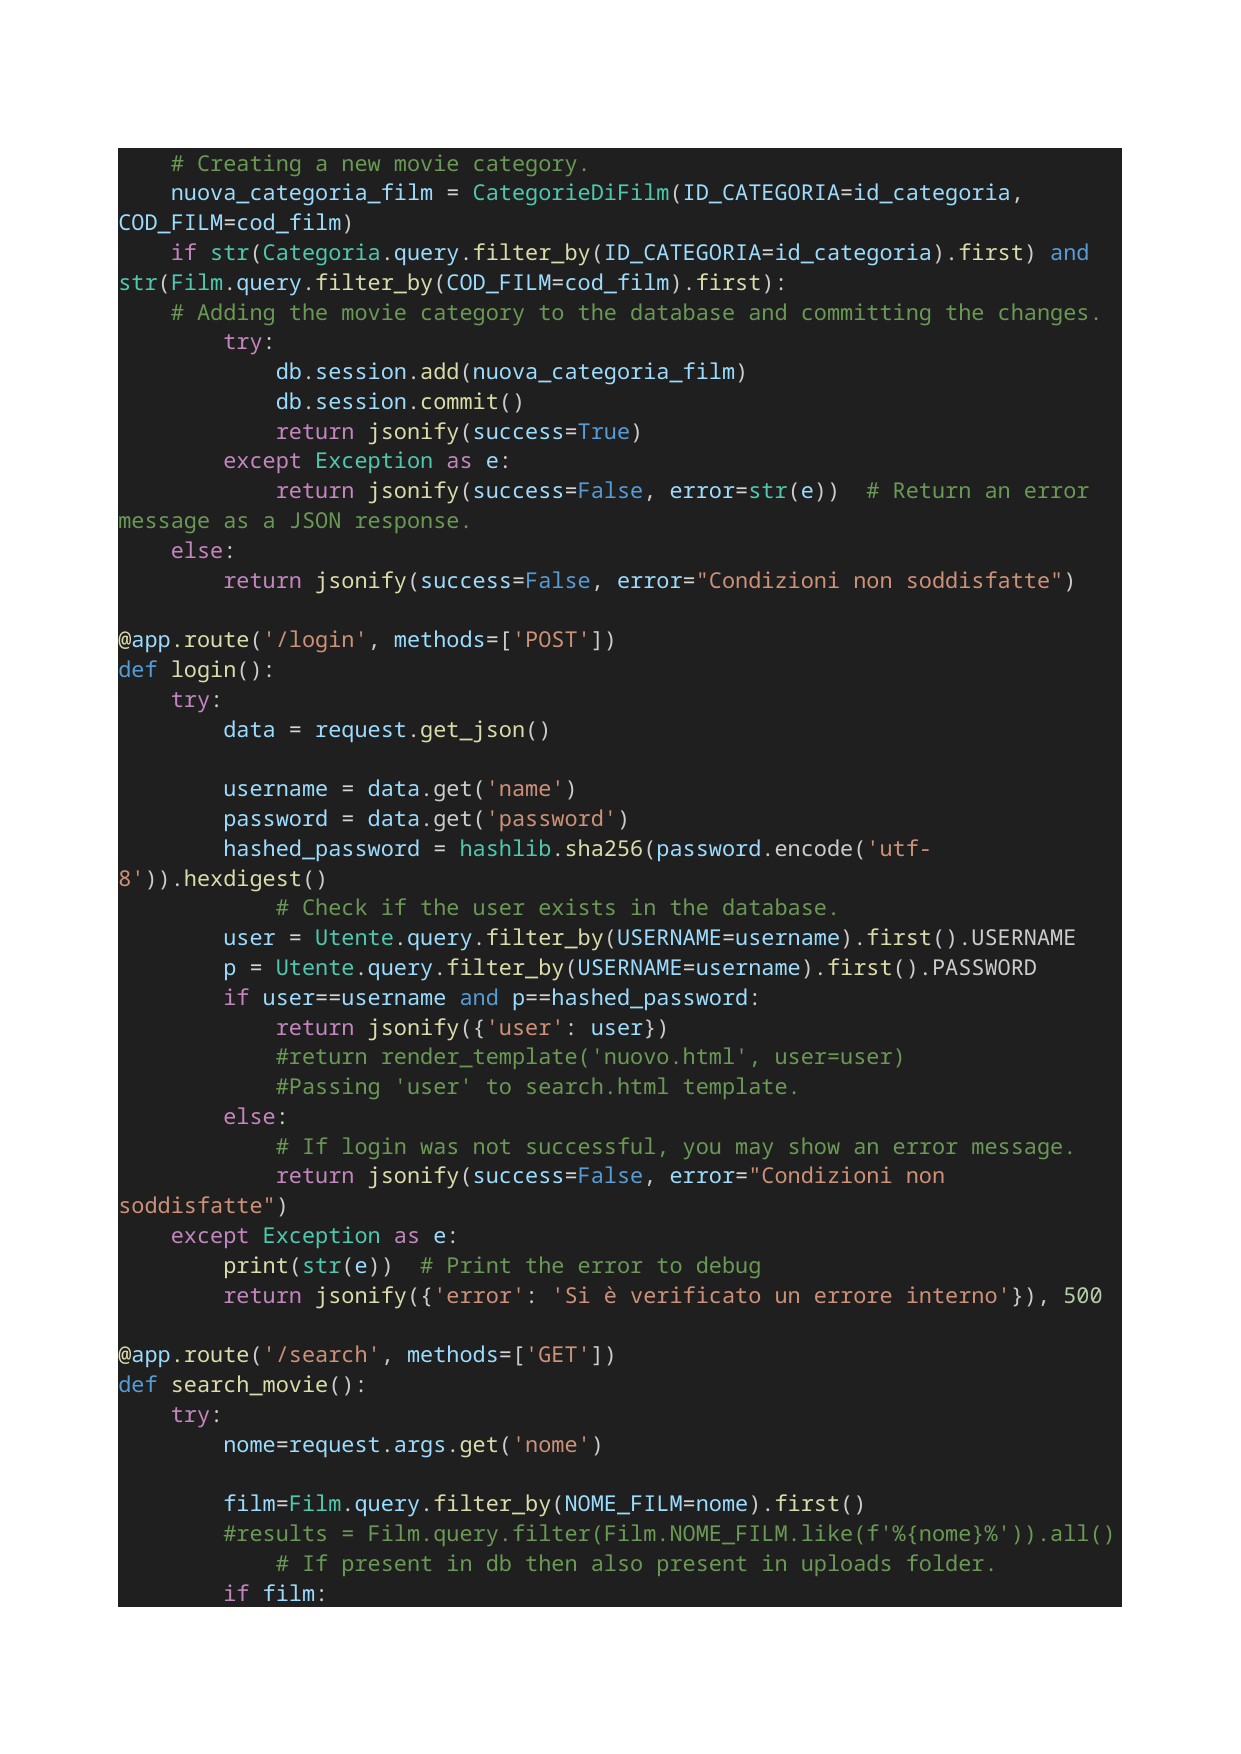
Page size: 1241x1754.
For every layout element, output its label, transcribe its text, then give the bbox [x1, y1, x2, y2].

text return jsonify(success=False, error="Condizioni non soddisfatte") [118, 1161, 1122, 1220]
text def search_movie(): [118, 1369, 1122, 1399]
text db.session.add(nuova_categoria_film) [118, 356, 1122, 386]
text return jsonify(success=True) [118, 416, 1122, 446]
text nome=request.args.get('nome') [118, 1429, 1122, 1458]
text film=Film.query.filter_by(NOME_FILM=nome).first() [118, 1488, 1122, 1518]
text data = request.get_json() [118, 714, 1122, 743]
text try: [118, 684, 1122, 714]
text def login(): [118, 654, 1122, 684]
text else: [118, 1101, 1122, 1131]
text return jsonify({'user': user}) [118, 1012, 1122, 1041]
text @app.route('/login', methods=['POST']) [118, 624, 1122, 654]
text p = Utente.query.filter_by(USERNAME=username).first().PASSWORD [118, 952, 1122, 982]
text @app.route('/search', methods=['GET']) [118, 1339, 1122, 1369]
text except Exception as e: [118, 1220, 1122, 1250]
text except Exception as e: [118, 446, 1122, 475]
text try: [118, 1399, 1122, 1429]
text print(str(e)) # Print the error to debug [118, 1250, 1122, 1280]
text # Check if the user exists in the database. [118, 892, 1122, 922]
text #return render_template('nuovo.html', user=user) [118, 1041, 1122, 1071]
text return jsonify({'error': 'Si è verificato un errore interno'}), 500 [118, 1280, 1122, 1309]
text password = data.get('password') [118, 803, 1122, 833]
text if user==username and p==hashed_password: [118, 982, 1122, 1012]
text try: [118, 326, 1122, 356]
text if film: [118, 1578, 1122, 1607]
text # Adding the movie category to the database and committing the changes. [118, 297, 1122, 326]
text # If login was not successful, you may show an error message. [118, 1131, 1122, 1161]
text #results = Film.query.filter(Film.NOME_FILM.like(f'%{nome}%')).all() [118, 1518, 1122, 1548]
text #Passing 'user' to search.html template. [118, 1071, 1122, 1101]
text return jsonify(success=False, error="Condizioni non soddisfatte") [118, 565, 1122, 594]
text return jsonify(success=False, error=str(e)) # Return an error message as a JSON response. [118, 475, 1122, 535]
text else: [118, 535, 1122, 565]
text if str(Categoria.query.filter_by(ID_CATEGORIA=id_categoria).first) and str(Film.query.filter_by(COD_FILM=cod_film).first): [118, 237, 1122, 297]
text username = data.get('name') [118, 773, 1122, 803]
text user = Utente.query.filter_by(USERNAME=username).first().USERNAME [118, 922, 1122, 952]
text hashed_password = hashlib.sha256(password.encode('utf-8')).hexdigest() [118, 833, 1122, 892]
text # Creating a new movie category. [118, 148, 1122, 177]
text # If present in db then also present in uploads folder. [118, 1548, 1122, 1578]
text db.session.commit() [118, 386, 1122, 416]
text nuova_categoria_film = CategorieDiFilm(ID_CATEGORIA=id_categoria, COD_FILM=cod_film) [118, 177, 1122, 237]
